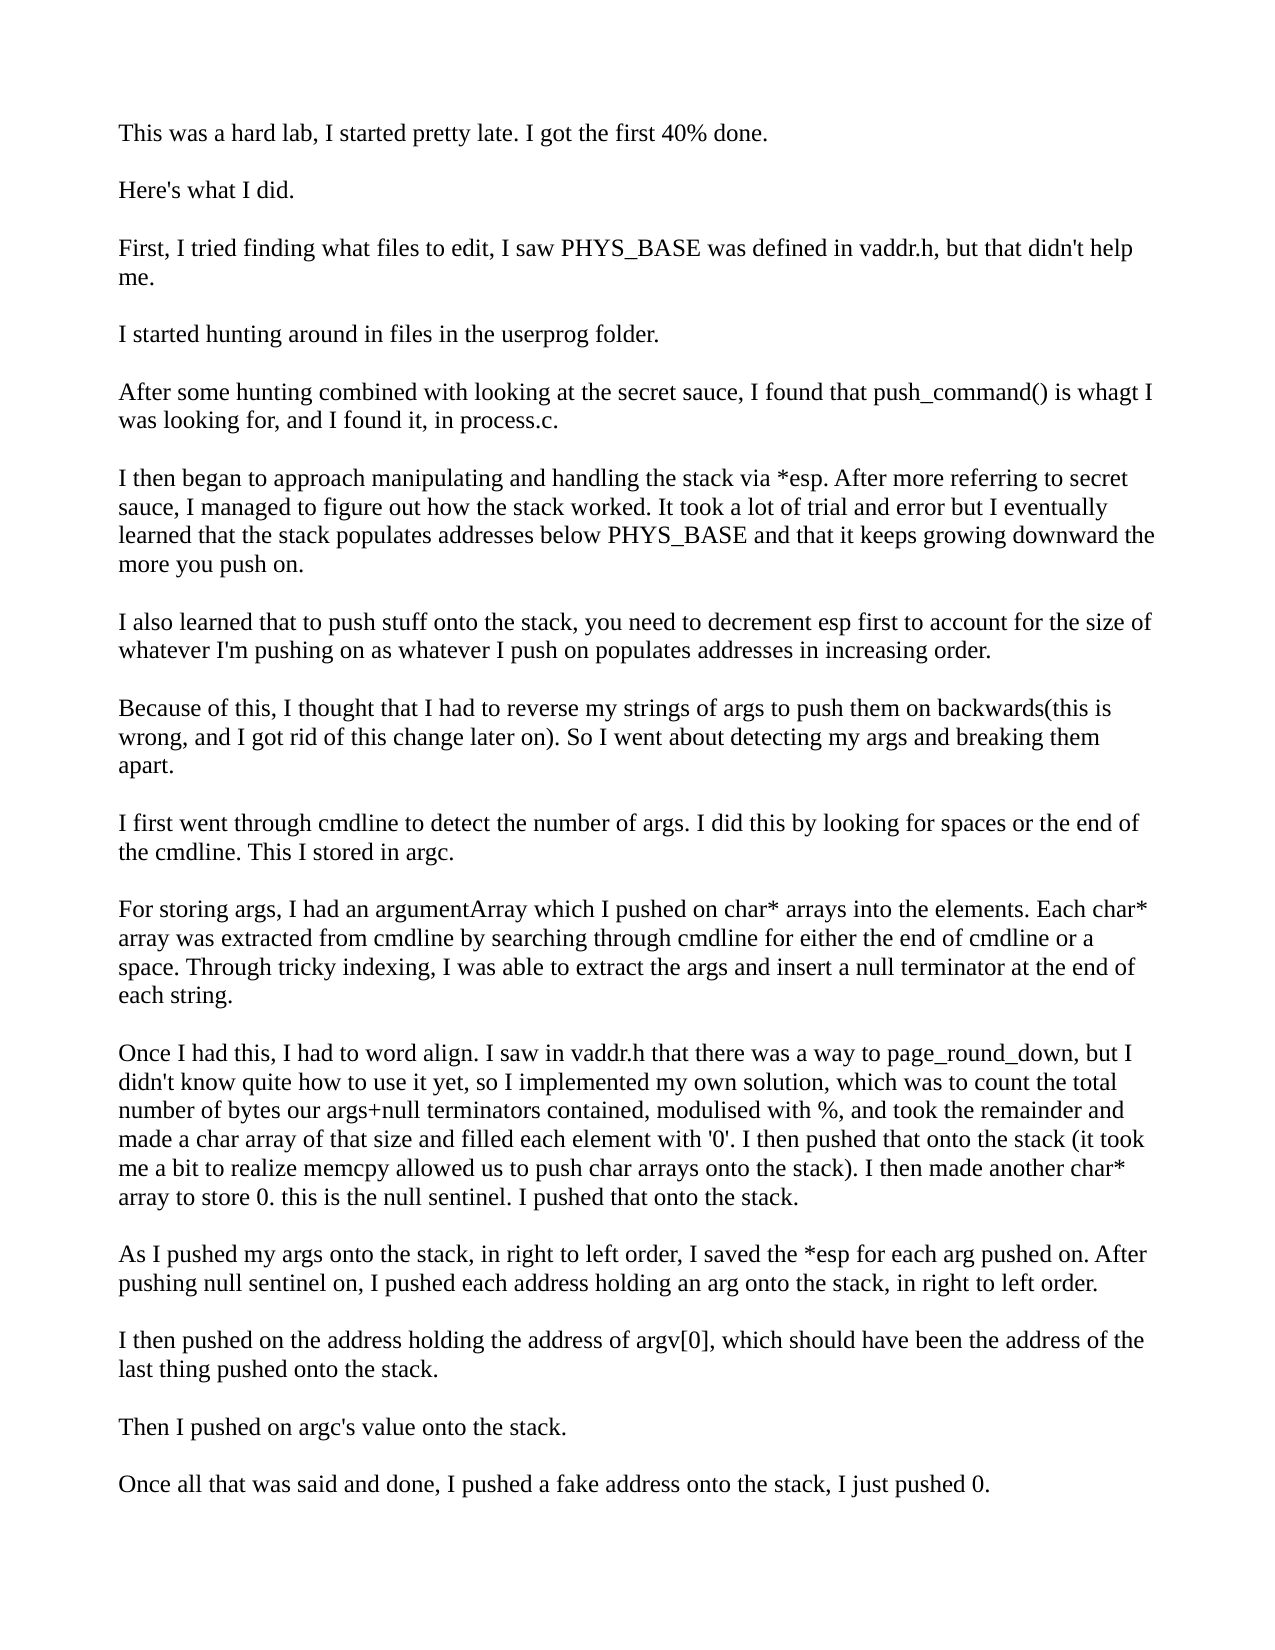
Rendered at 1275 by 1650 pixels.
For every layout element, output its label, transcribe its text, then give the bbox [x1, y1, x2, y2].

text I started hunting around in files in the userprog folder. [118, 319, 1157, 348]
text Once I had this, I had to word align. I saw in vaddr.h that there was a way to page_round_down, but I didn't know quite how to use it yet, so I implemented my own solution, which was to count the total number of bytes our args+null terminators contained, modulised with %, and took the remainder and made a char array of that size and filled each element with '0'. I then pushed that onto the stack (it took me a bit to realize memcpy allowed us to push char arrays onto the stack). I then made another char* array to store 0. this is the null sentinel. I pushed that onto the stack. [118, 1038, 1157, 1211]
text This was a hard lab, I started pretty late. I got the first 40% done. [118, 118, 1157, 147]
text Once all that was said and done, I pushed a fake address onto the stack, I just pushed 0. [118, 1469, 1157, 1498]
text I also learned that to push stuff onto the stack, you need to decrement esp first to account for the size of whatever I'm pushing on as whatever I push on populates addresses in increasing order. [118, 607, 1157, 664]
text First, I tried finding what files to edit, I saw PHYS_BASE was defined in vaddr.h, but that didn't help me. [118, 233, 1157, 291]
text After some hunting combined with looking at the secret sauce, I found that push_command() is whagt I was looking for, and I found it, in process.c. [118, 377, 1157, 434]
text I then pushed on the address holding the address of argv[0], which should have been the address of the last thing pushed onto the stack. [118, 1326, 1157, 1383]
text Here's what I did. [118, 176, 1157, 204]
text As I pushed my args onto the stack, in right to left order, I saved the *esp for each arg pushed on. After pushing null sentinel on, I pushed each address holding an arg onto the stack, in right to left order. [118, 1239, 1157, 1297]
text For storing args, I had an argumentArray which I pushed on char* arrays into the elements. Each char* array was extracted from cmdline by searching through cmdline for either the end of cmdline or a space. Through tricky indexing, I was able to extract the args and insert a null terminator at the end of each string. [118, 894, 1157, 1009]
text Because of this, I thought that I had to reverse my strings of args to push them on backwards(this is wrong, and I got rid of this change later on). So I went about detecting my args and breaking them apart. [118, 693, 1157, 779]
text I then began to approach manipulating and handling the stack via *esp. After more referring to secret sauce, I managed to figure out how the stack worked. It took a lot of trial and error but I eventually learned that the stack populates addresses below PHYS_BASE and that it keeps growing downward the more you push on. [118, 463, 1157, 578]
text Then I pushed on argc's value onto the stack. [118, 1412, 1157, 1441]
text I first went through cmdline to detect the number of args. I did this by looking for spaces or the end of the cmdline. This I stored in argc. [118, 808, 1157, 866]
